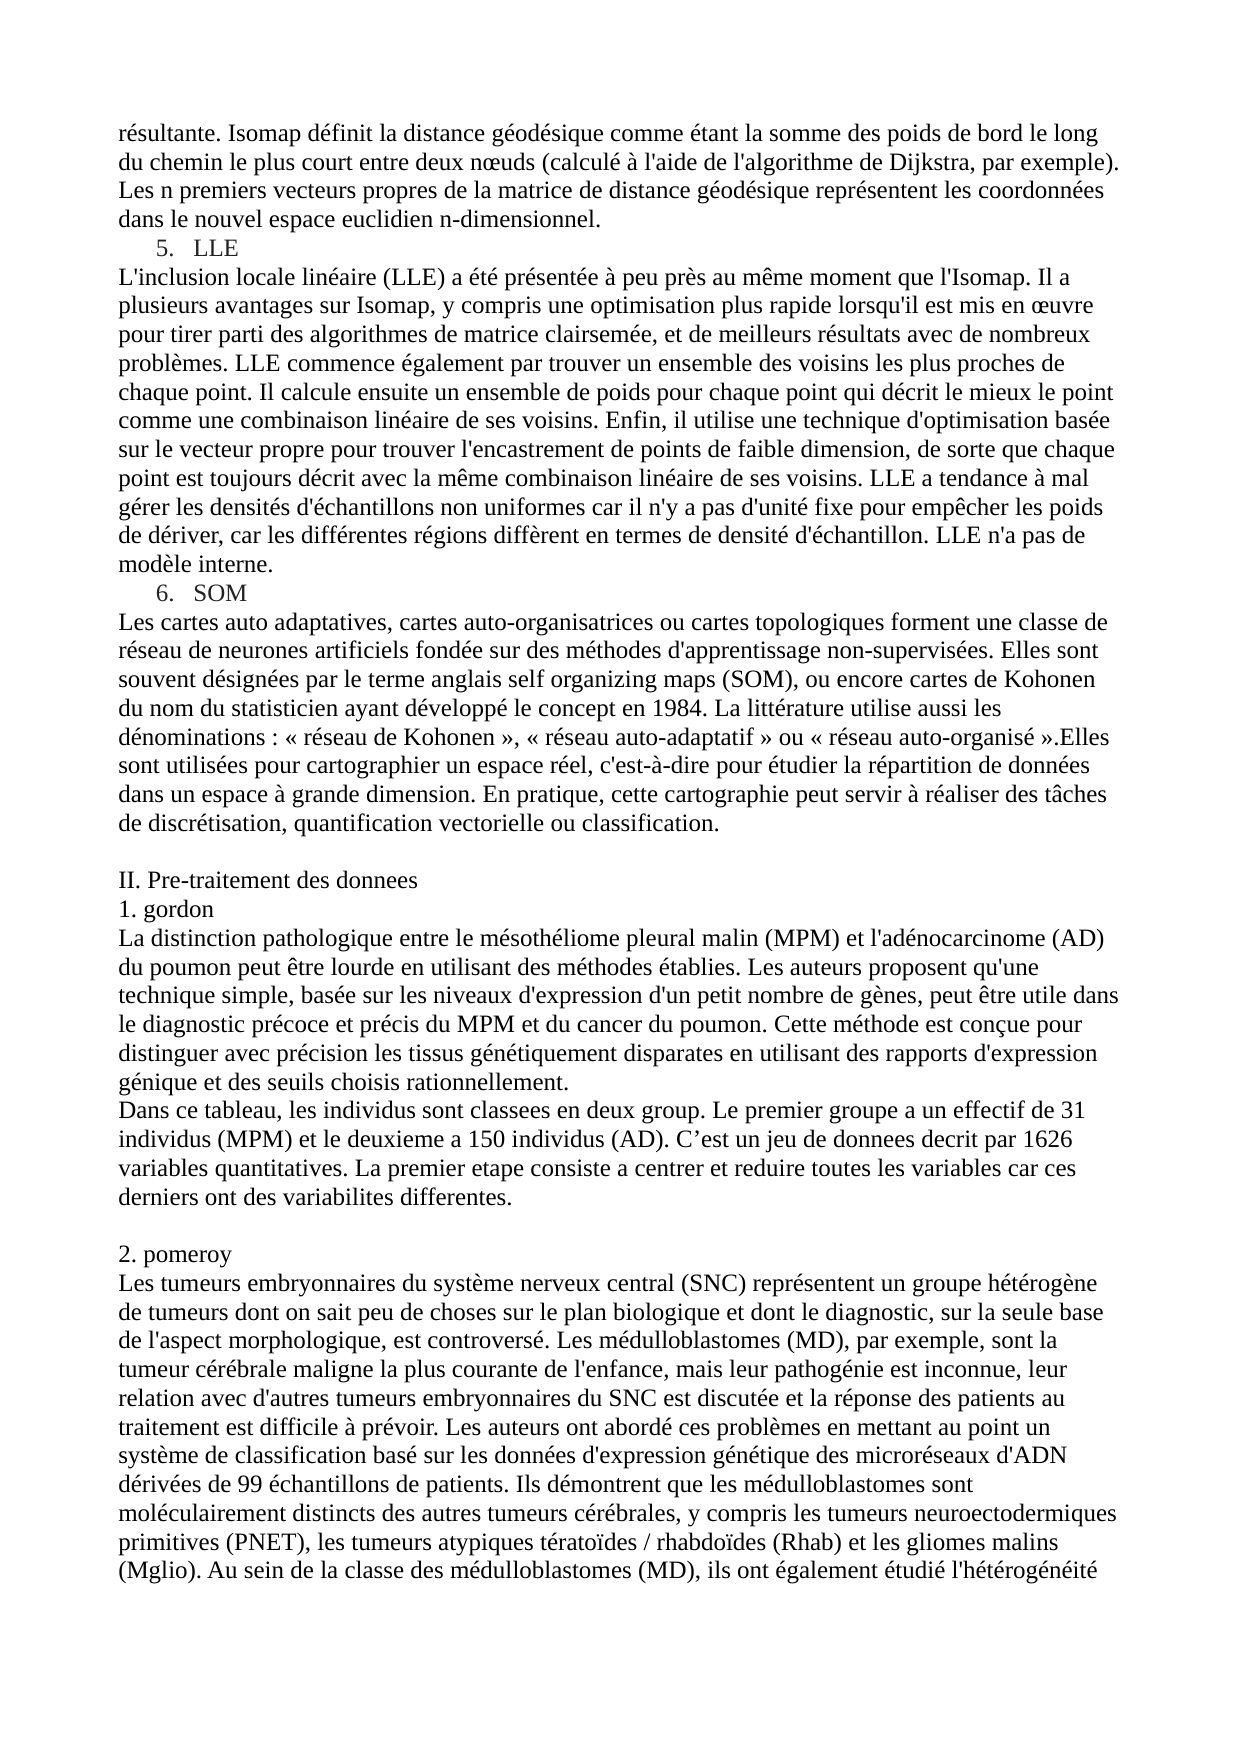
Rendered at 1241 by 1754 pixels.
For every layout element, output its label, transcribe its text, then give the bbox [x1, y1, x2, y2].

list LLE [156, 233, 1122, 262]
text 1. gordon [118, 894, 1122, 923]
text Dans ce tableau, les individus sont classees en deux group. Le premier groupe a un effectif de 31 individus (MPM) et le deuxieme a 150 individus (AD). C’est un jeu de donnees decrit par 1626 variables quantitatives. La premier etape consiste a centrer et reduire toutes les variables car ces derniers ont des variabilites differentes. [118, 1096, 1122, 1211]
list SOM [156, 578, 1122, 607]
text L'inclusion locale linéaire (LLE) a été présentée à peu près au même moment que l'Isomap. Il a plusieurs avantages sur Isomap, y compris une optimisation plus rapide lorsqu'il est mis en œuvre pour tirer parti des algorithmes de matrice clairsemée, et de meilleurs résultats avec de nombreux problèmes. LLE commence également par trouver un ensemble des voisins les plus proches de chaque point. Il calcule ensuite un ensemble de poids pour chaque point qui décrit le mieux le point comme une combinaison linéaire de ses voisins. Enfin, il utilise une technique d'optimisation basée sur le vecteur propre pour trouver l'encastrement de points de faible dimension, de sorte que chaque point est toujours décrit avec la même combinaison linéaire de ses voisins. LLE a tendance à mal gérer les densités d'échantillons non uniformes car il n'y a pas d'unité fixe pour empêcher les poids de dériver, car les différentes régions diffèrent en termes de densité d'échantillon. LLE n'a pas de modèle interne. [118, 262, 1122, 578]
text 2. pomeroy [118, 1239, 1122, 1268]
text La distinction pathologique entre le mésothéliome pleural malin (MPM) et l'adénocarcinome (AD) du poumon peut être lourde en utilisant des méthodes établies. Les auteurs proposent qu'une technique simple, basée sur les niveaux d'expression d'un petit nombre de gènes, peut être utile dans le diagnostic précoce et précis du MPM et du cancer du poumon. Cette méthode est conçue pour distinguer avec précision les tissus génétiquement disparates en utilisant des rapports d'expression génique et des seuils choisis rationnellement. [118, 923, 1122, 1096]
text Les cartes auto adaptatives, cartes auto-organisatrices ou cartes topologiques forment une classe de réseau de neurones artificiels fondée sur des méthodes d'apprentissage non-supervisées. Elles sont souvent désignées par le terme anglais self organizing maps (SOM), ou encore cartes de Kohonen du nom du statisticien ayant développé le concept en 1984. La littérature utilise aussi les dénominations : « réseau de Kohonen », « réseau auto-adaptatif » ou « réseau auto-organisé ».Elles sont utilisées pour cartographier un espace réel, c'est-à-dire pour étudier la répartition de données dans un espace à grande dimension. En pratique, cette cartographie peut servir à réaliser des tâches de discrétisation, quantification vectorielle ou classification. [118, 607, 1122, 837]
text II. Pre-traitement des donnees [118, 866, 1122, 894]
text résultante. Isomap définit la distance géodésique comme étant la somme des poids de bord le long du chemin le plus court entre deux nœuds (calculé à l'aide de l'algorithme de Dijkstra, par exemple). Les n premiers vecteurs propres de la matrice de distance géodésique représentent les coordonnées dans le nouvel espace euclidien n-dimensionnel. [118, 118, 1122, 233]
text Les tumeurs embryonnaires du système nerveux central (SNC) représentent un groupe hétérogène de tumeurs dont on sait peu de choses sur le plan biologique et dont le diagnostic, sur la seule base de l'aspect morphologique, est controversé. Les médulloblastomes (MD), par exemple, sont la tumeur cérébrale maligne la plus courante de l'enfance, mais leur pathogénie est inconnue, leur relation avec d'autres tumeurs embryonnaires du SNC est discutée et la réponse des patients au traitement est difficile à prévoir. Les auteurs ont abordé ces problèmes en mettant au point un système de classification basé sur les données d'expression génétique des microréseaux d'ADN dérivées de 99 échantillons de patients. Ils démontrent que les médulloblastomes sont moléculairement distincts des autres tumeurs cérébrales, y compris les tumeurs neuroectodermiques primitives (PNET), les tumeurs atypiques tératoïdes / rhabdoïdes (Rhab) et les gliomes malins (Mglio). Au sein de la classe des médulloblastomes (MD), ils ont également étudié l'hétérogénéité [118, 1268, 1122, 1584]
